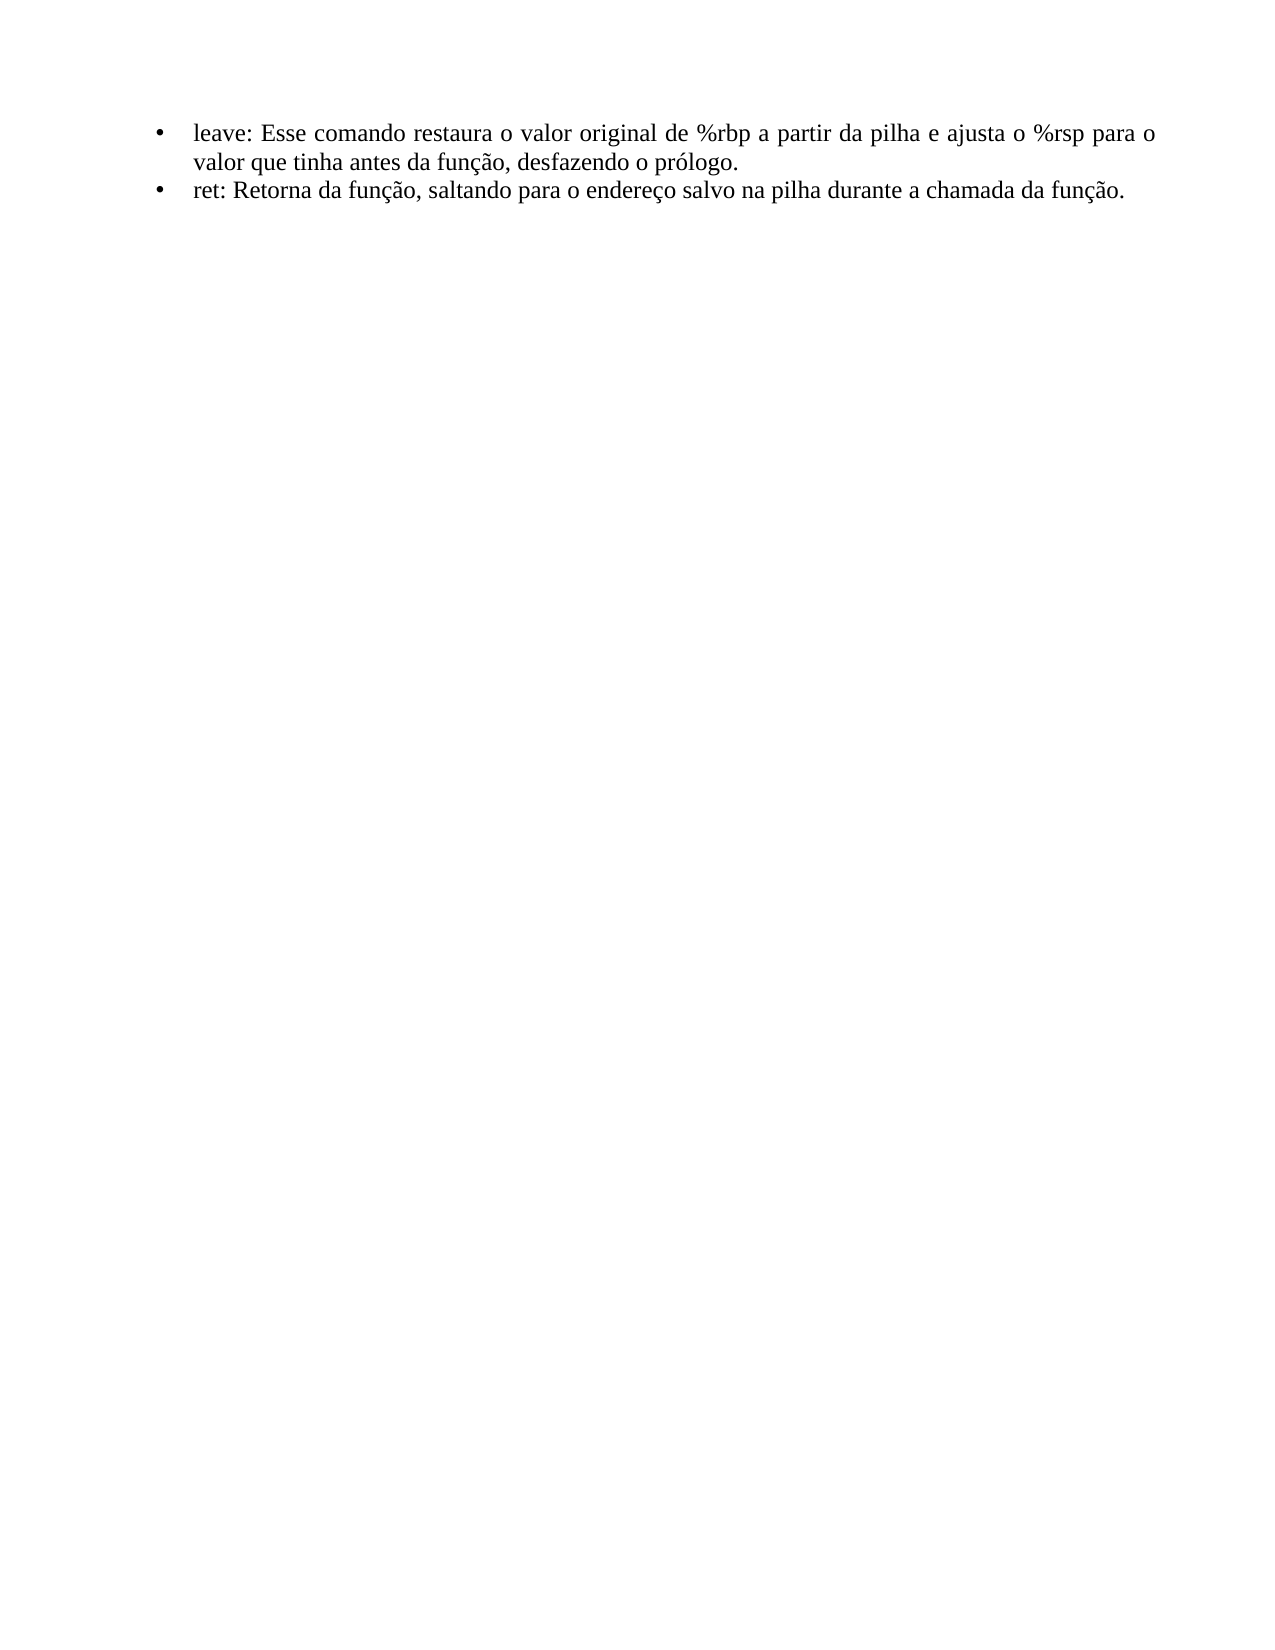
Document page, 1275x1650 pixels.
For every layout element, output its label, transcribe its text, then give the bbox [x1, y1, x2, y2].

list ret: Retorna da função, saltando para o endereço salvo na pilha durante a chamada da função. [156, 176, 1157, 204]
list leave: Esse comando restaura o valor original de %rbp a partir da pilha e ajusta o %rsp para o valor que tinha antes da função, desfazendo o prólogo. [156, 118, 1157, 176]
